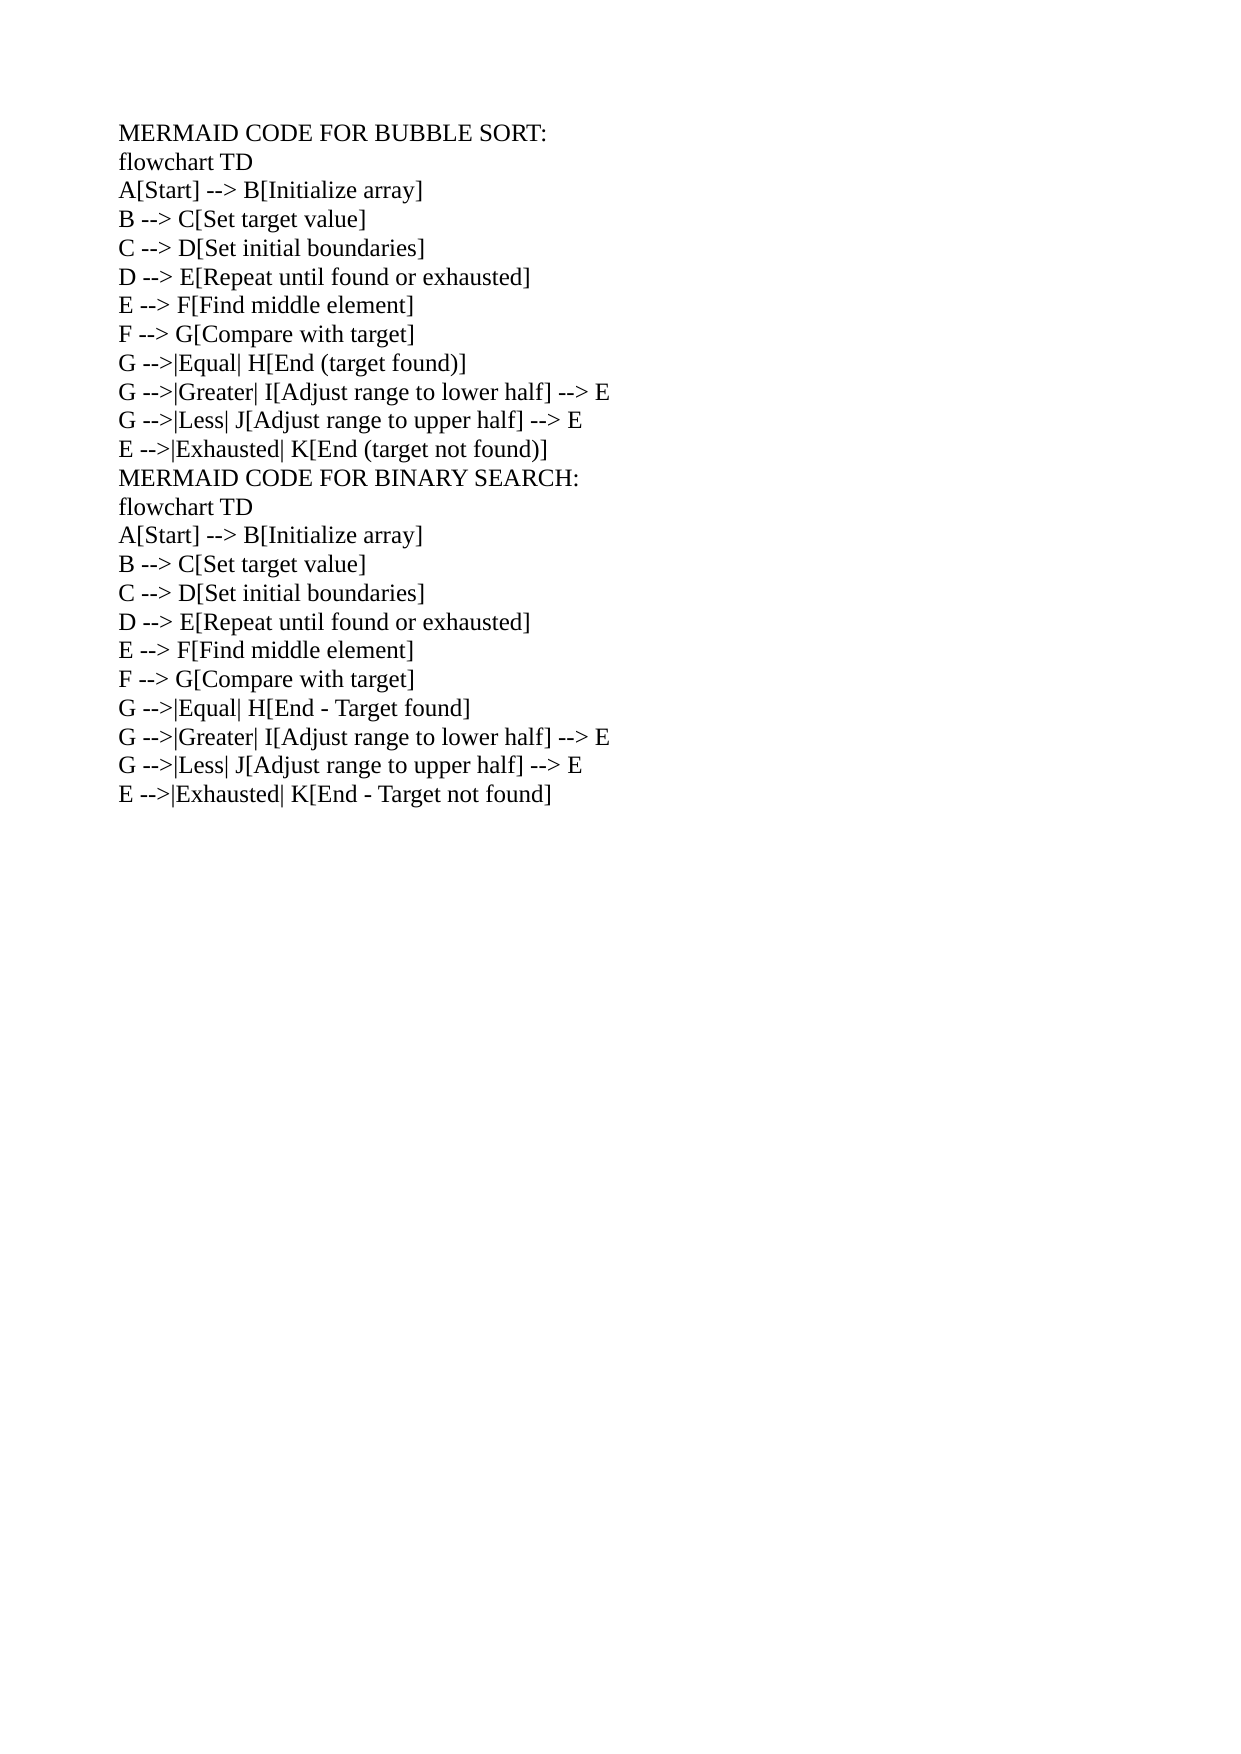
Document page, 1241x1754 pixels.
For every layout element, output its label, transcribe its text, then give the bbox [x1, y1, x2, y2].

text MERMAID CODE FOR BUBBLE SORT: [118, 118, 1122, 147]
text D --> E[Repeat until found or exhausted] [118, 262, 1122, 291]
text D --> E[Repeat until found or exhausted] [118, 607, 1122, 636]
text F --> G[Compare with target] [118, 319, 1122, 348]
text G -->|Equal| H[End (target found)] [118, 348, 1122, 377]
text A[Start] --> B[Initialize array] [118, 176, 1122, 204]
text F --> G[Compare with target] [118, 664, 1122, 693]
text flowchart TD [118, 492, 1122, 521]
text E -->|Exhausted| K[End (target not found)] [118, 434, 1122, 463]
text G -->|Less| J[Adjust range to upper half] --> E [118, 751, 1122, 779]
text E -->|Exhausted| K[End - Target not found] [118, 779, 1122, 808]
text B --> C[Set target value] [118, 549, 1122, 578]
text G -->|Less| J[Adjust range to upper half] --> E [118, 406, 1122, 434]
text G -->|Greater| I[Adjust range to lower half] --> E [118, 377, 1122, 406]
text flowchart TD [118, 147, 1122, 176]
text G -->|Greater| I[Adjust range to lower half] --> E [118, 722, 1122, 751]
text MERMAID CODE FOR BINARY SEARCH: [118, 463, 1122, 492]
text G -->|Equal| H[End - Target found] [118, 693, 1122, 722]
text E --> F[Find middle element] [118, 291, 1122, 319]
text B --> C[Set target value] [118, 204, 1122, 233]
text C --> D[Set initial boundaries] [118, 233, 1122, 262]
text E --> F[Find middle element] [118, 636, 1122, 664]
text A[Start] --> B[Initialize array] [118, 521, 1122, 549]
text C --> D[Set initial boundaries] [118, 578, 1122, 607]
